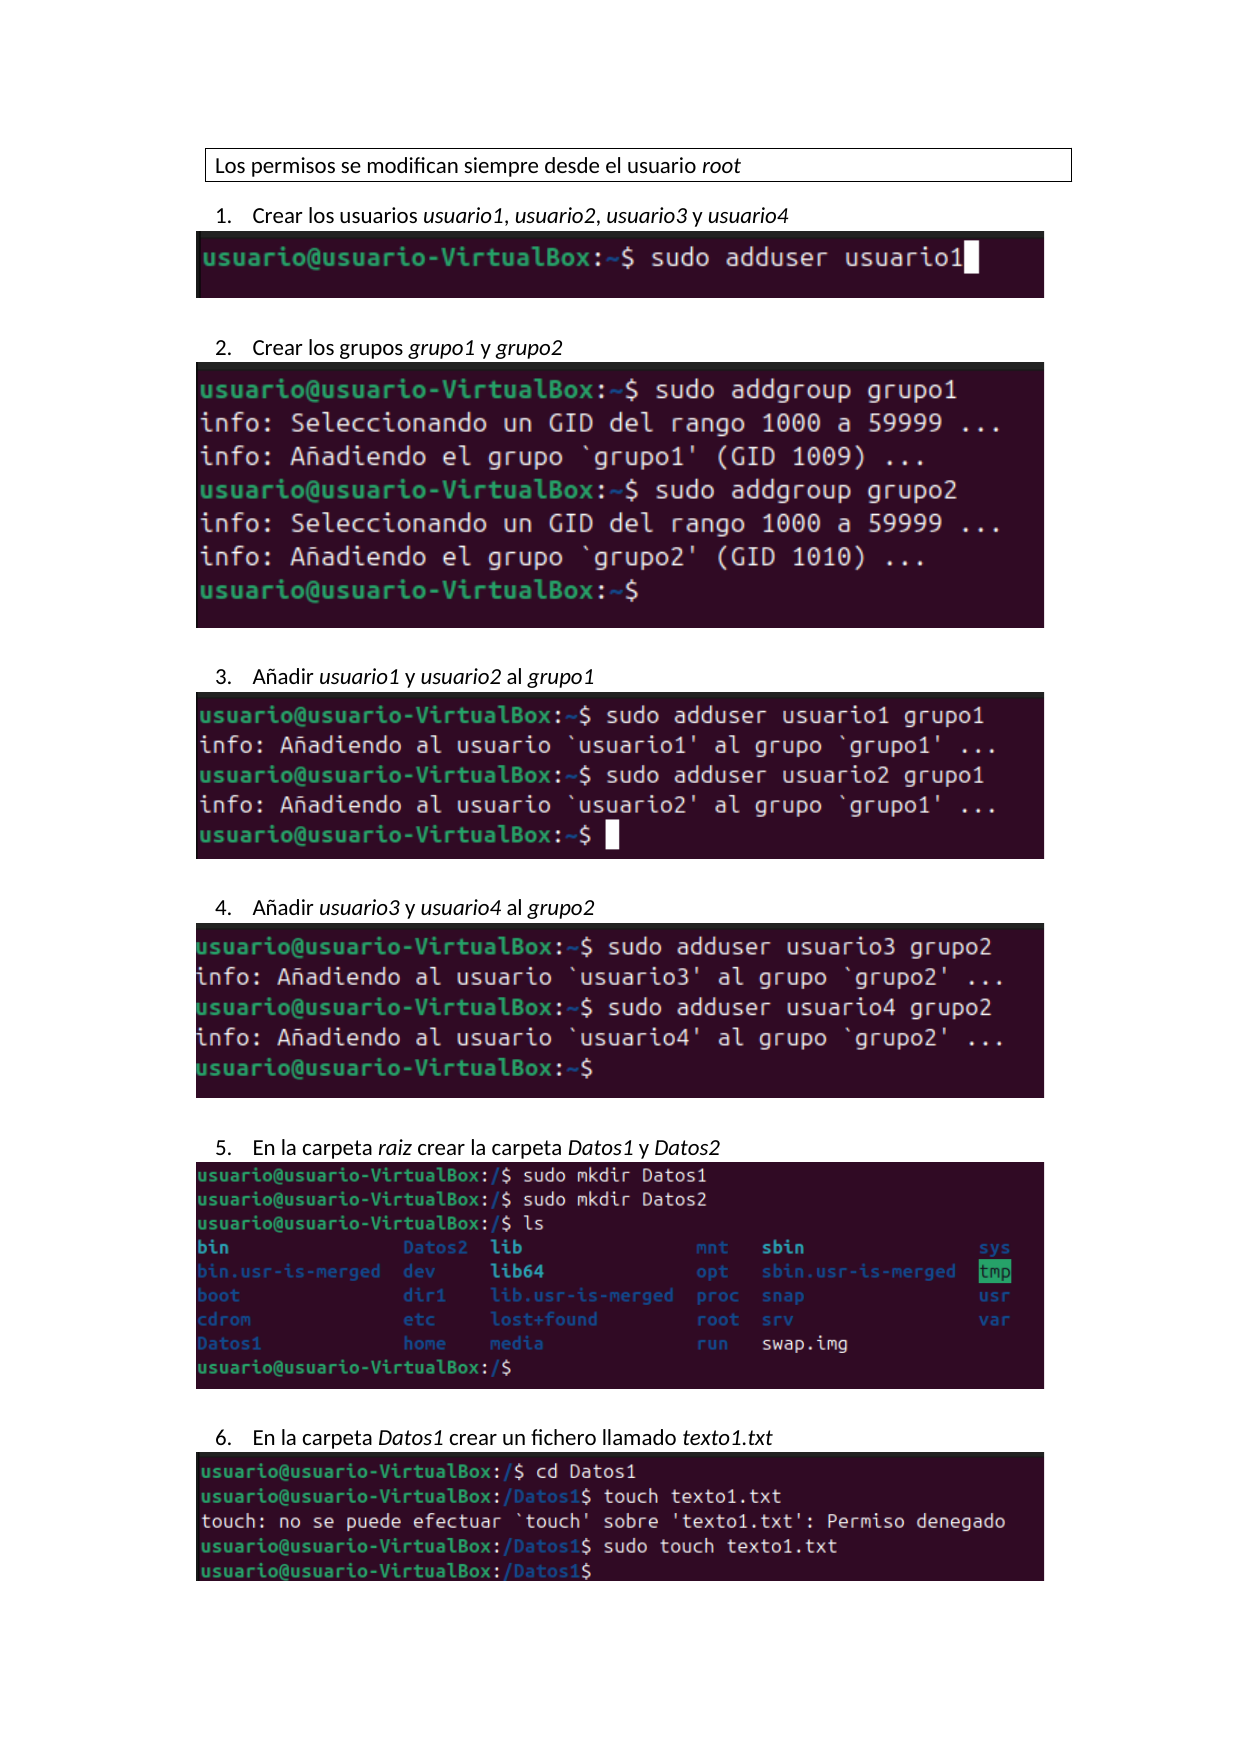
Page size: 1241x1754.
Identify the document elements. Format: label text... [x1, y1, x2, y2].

list Crear los grupos grupo1 y grupo2 [215, 333, 1063, 361]
picture [196, 362, 1045, 628]
picture [196, 1162, 1045, 1389]
picture [196, 692, 1045, 859]
list Añadir usuario3 y usuario4 al grupo2 [215, 893, 1063, 922]
picture [196, 1452, 1045, 1581]
list En la carpeta Datos1 crear un fichero llamado texto1.txt [215, 1423, 1063, 1451]
list En la carpeta raiz crear la carpeta Datos1 y Datos2 [215, 1133, 1063, 1161]
text Los permisos se modifican siempre desde el usuario root [206, 149, 1071, 181]
picture [196, 231, 1045, 298]
list Añadir usuario1 y usuario2 al grupo1 [215, 662, 1063, 690]
picture [196, 923, 1045, 1098]
list Crear los usuarios usuario1, usuario2, usuario3 y usuario4 [215, 201, 1063, 229]
